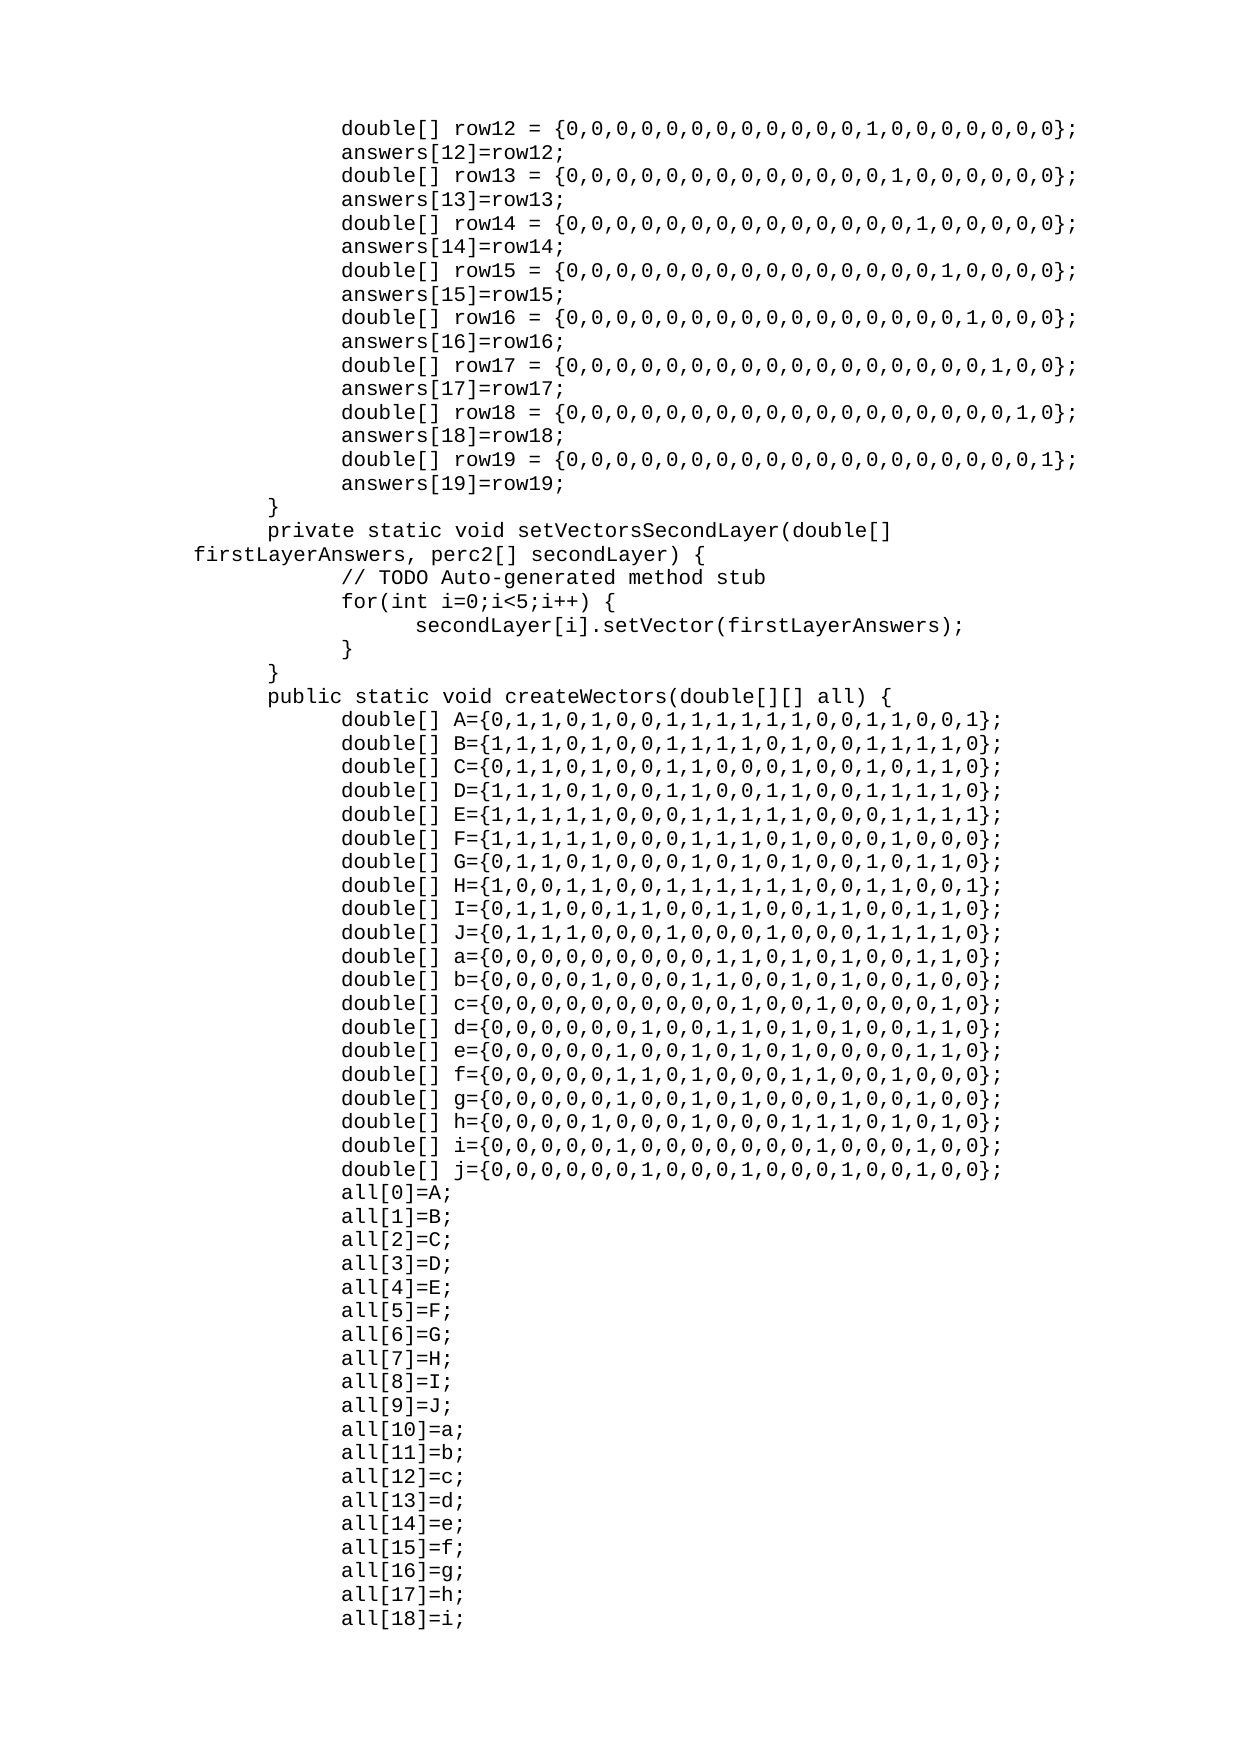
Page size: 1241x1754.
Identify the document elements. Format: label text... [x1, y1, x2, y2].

list all[7]=H; [156, 1348, 1122, 1371]
list double[] G={0,1,1,0,1,0,0,0,1,0,1,0,1,0,0,1,0,1,1,0}; [156, 851, 1122, 875]
list answers[16]=row16; [156, 331, 1122, 354]
list double[] g={0,0,0,0,0,1,0,0,1,0,1,0,0,0,1,0,0,1,0,0}; [156, 1088, 1122, 1111]
list all[17]=h; [156, 1584, 1122, 1608]
list double[] i={0,0,0,0,0,1,0,0,0,0,0,0,0,1,0,0,0,1,0,0}; [156, 1135, 1122, 1158]
list answers[12]=row12; [156, 142, 1122, 165]
list all[9]=J; [156, 1395, 1122, 1419]
list double[] e={0,0,0,0,0,1,0,0,1,0,1,0,1,0,0,0,0,1,1,0}; [156, 1040, 1122, 1064]
list double[] B={1,1,1,0,1,0,0,1,1,1,1,0,1,0,0,1,1,1,1,0}; [156, 733, 1122, 757]
list double[] E={1,1,1,1,1,0,0,0,1,1,1,1,1,0,0,0,1,1,1,1}; [156, 804, 1122, 827]
list all[3]=D; [156, 1253, 1122, 1277]
list } [156, 638, 1122, 662]
list answers[15]=row15; [156, 284, 1122, 307]
list double[] row13 = {0,0,0,0,0,0,0,0,0,0,0,0,0,1,0,0,0,0,0,0}; [156, 165, 1122, 189]
list all[15]=f; [156, 1537, 1122, 1561]
list double[] A={0,1,1,0,1,0,0,1,1,1,1,1,1,0,0,1,1,0,0,1}; [156, 709, 1122, 733]
list for(int i=0;i<5;i++) { [156, 591, 1122, 615]
list double[] b={0,0,0,0,1,0,0,0,1,1,0,0,1,0,1,0,0,1,0,0}; [156, 969, 1122, 993]
list all[4]=E; [156, 1277, 1122, 1300]
list double[] C={0,1,1,0,1,0,0,1,1,0,0,0,1,0,0,1,0,1,1,0}; [156, 757, 1122, 780]
list double[] f={0,0,0,0,0,1,1,0,1,0,0,0,1,1,0,0,1,0,0,0}; [156, 1064, 1122, 1088]
list double[] row18 = {0,0,0,0,0,0,0,0,0,0,0,0,0,0,0,0,0,0,1,0}; [156, 402, 1122, 426]
list answers[14]=row14; [156, 236, 1122, 260]
list all[6]=G; [156, 1324, 1122, 1348]
list all[10]=a; [156, 1419, 1122, 1442]
list double[] a={0,0,0,0,0,0,0,0,0,1,1,0,1,0,1,0,0,1,1,0}; [156, 946, 1122, 969]
list private static void setVectorsSecondLayer(double[] firstLayerAnswers, perc2[] secondLayer) { [156, 520, 1122, 567]
list all[14]=e; [156, 1513, 1122, 1537]
list double[] c={0,0,0,0,0,0,0,0,0,0,1,0,0,1,0,0,0,0,1,0}; [156, 993, 1122, 1017]
list } [156, 496, 1122, 520]
list all[18]=i; [156, 1608, 1122, 1631]
list double[] J={0,1,1,1,0,0,0,1,0,0,0,1,0,0,0,1,1,1,1,0}; [156, 922, 1122, 946]
list double[] row16 = {0,0,0,0,0,0,0,0,0,0,0,0,0,0,0,0,1,0,0,0}; [156, 307, 1122, 331]
list // TODO Auto-generated method stub [156, 567, 1122, 591]
list double[] D={1,1,1,0,1,0,0,1,1,0,0,1,1,0,0,1,1,1,1,0}; [156, 780, 1122, 804]
list double[] row12 = {0,0,0,0,0,0,0,0,0,0,0,0,1,0,0,0,0,0,0,0}; [156, 118, 1122, 142]
list double[] h={0,0,0,0,1,0,0,0,1,0,0,0,1,1,1,0,1,0,1,0}; [156, 1111, 1122, 1135]
list double[] H={1,0,0,1,1,0,0,1,1,1,1,1,1,0,0,1,1,0,0,1}; [156, 875, 1122, 898]
list answers[19]=row19; [156, 473, 1122, 496]
list all[5]=F; [156, 1300, 1122, 1324]
list answers[18]=row18; [156, 426, 1122, 449]
list double[] I={0,1,1,0,0,1,1,0,0,1,1,0,0,1,1,0,0,1,1,0}; [156, 898, 1122, 922]
list all[2]=C; [156, 1229, 1122, 1253]
list all[16]=g; [156, 1561, 1122, 1584]
list double[] row17 = {0,0,0,0,0,0,0,0,0,0,0,0,0,0,0,0,0,1,0,0}; [156, 354, 1122, 378]
list all[13]=d; [156, 1489, 1122, 1513]
list all[11]=b; [156, 1442, 1122, 1466]
list double[] F={1,1,1,1,1,0,0,0,1,1,1,0,1,0,0,0,1,0,0,0}; [156, 827, 1122, 851]
list answers[13]=row13; [156, 189, 1122, 213]
list double[] row19 = {0,0,0,0,0,0,0,0,0,0,0,0,0,0,0,0,0,0,0,1}; [156, 449, 1122, 473]
list double[] d={0,0,0,0,0,0,1,0,0,1,1,0,1,0,1,0,0,1,1,0}; [156, 1017, 1122, 1040]
list public static void createWectors(double[][] all) { [156, 686, 1122, 709]
list all[12]=c; [156, 1466, 1122, 1489]
list double[] row15 = {0,0,0,0,0,0,0,0,0,0,0,0,0,0,0,1,0,0,0,0}; [156, 260, 1122, 284]
list all[8]=I; [156, 1371, 1122, 1395]
list all[1]=B; [156, 1206, 1122, 1229]
list } [156, 662, 1122, 686]
list secondLayer[i].setVector(firstLayerAnswers); [156, 615, 1122, 638]
list answers[17]=row17; [156, 378, 1122, 402]
list double[] j={0,0,0,0,0,0,1,0,0,0,1,0,0,0,1,0,0,1,0,0}; [156, 1158, 1122, 1182]
list double[] row14 = {0,0,0,0,0,0,0,0,0,0,0,0,0,0,1,0,0,0,0,0}; [156, 213, 1122, 236]
list all[0]=A; [156, 1182, 1122, 1206]
